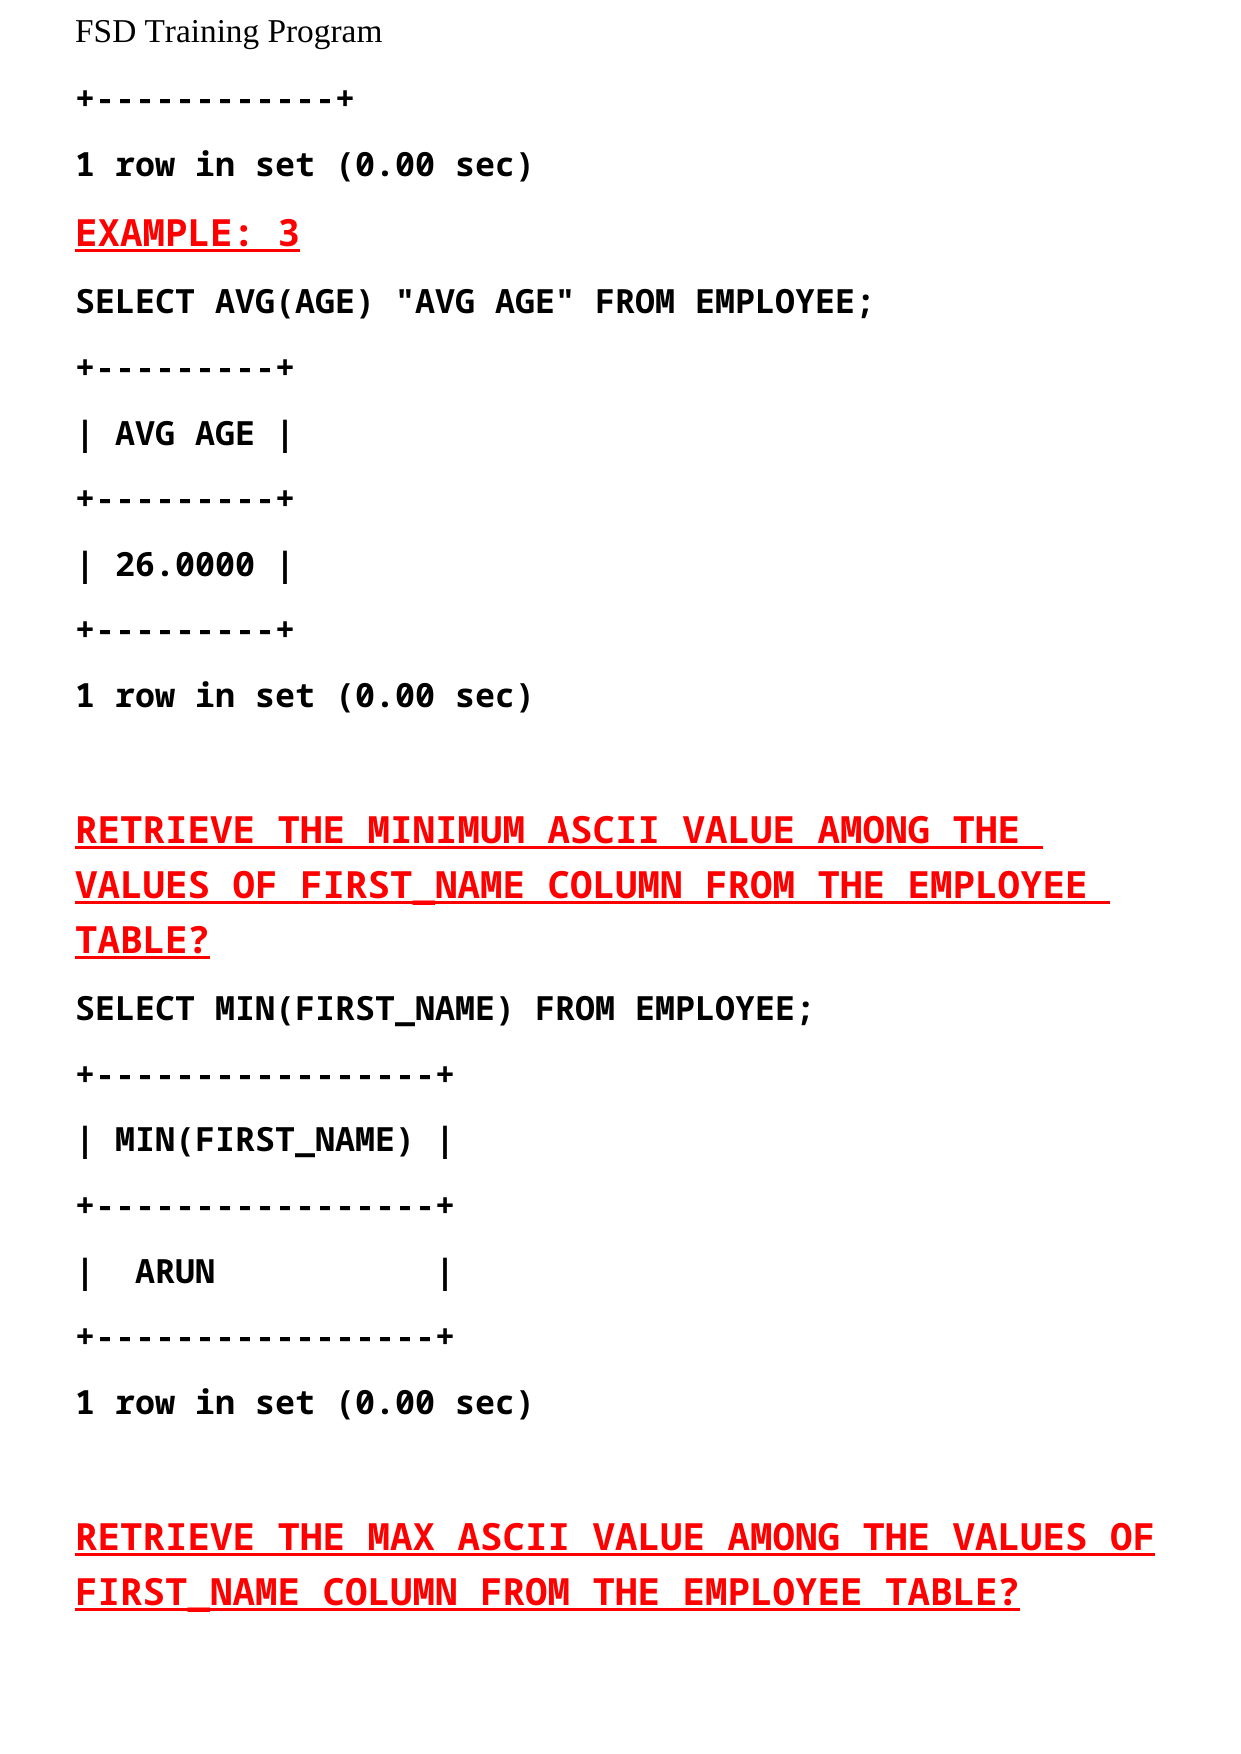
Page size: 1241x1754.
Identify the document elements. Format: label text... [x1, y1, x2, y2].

text | AVG AGE | [75, 409, 1165, 455]
text SELECT AVG(AGE) "AVG AGE" FROM EMPLOYEE; [75, 278, 1165, 323]
text +---------+ [75, 344, 1165, 389]
text | MIN(FIRST_NAME) | [75, 1116, 1165, 1162]
text +-----------------+ [75, 1313, 1165, 1358]
text 1 row in set (0.00 sec) [75, 141, 1165, 186]
text EXAMPLE: 3 [75, 206, 1165, 257]
text +-----------------+ [75, 1051, 1165, 1096]
text 1 row in set (0.00 sec) [75, 672, 1165, 717]
text 1 row in set (0.00 sec) [75, 1379, 1165, 1424]
text +---------+ [75, 475, 1165, 520]
text +---------+ [75, 606, 1165, 652]
text RETRIEVE THE MINIMUM ASCII VALUE AMONG THE VALUES OF FIRST_NAME COLUMN FROM THE EMPLOYEE TABLE? [75, 803, 1165, 964]
text +-----------------+ [75, 1182, 1165, 1227]
text SELECT MIN(FIRST_NAME) FROM EMPLOYEE; [75, 985, 1165, 1030]
text RETRIEVE THE MAX ASCII VALUE AMONG THE VALUES OF FIRST_NAME COLUMN FROM THE EMPLOYEE TABLE? [75, 1510, 1165, 1616]
text | ARUN | [75, 1247, 1165, 1293]
text +------------+ [75, 75, 1165, 120]
text | 26.0000 | [75, 541, 1165, 586]
